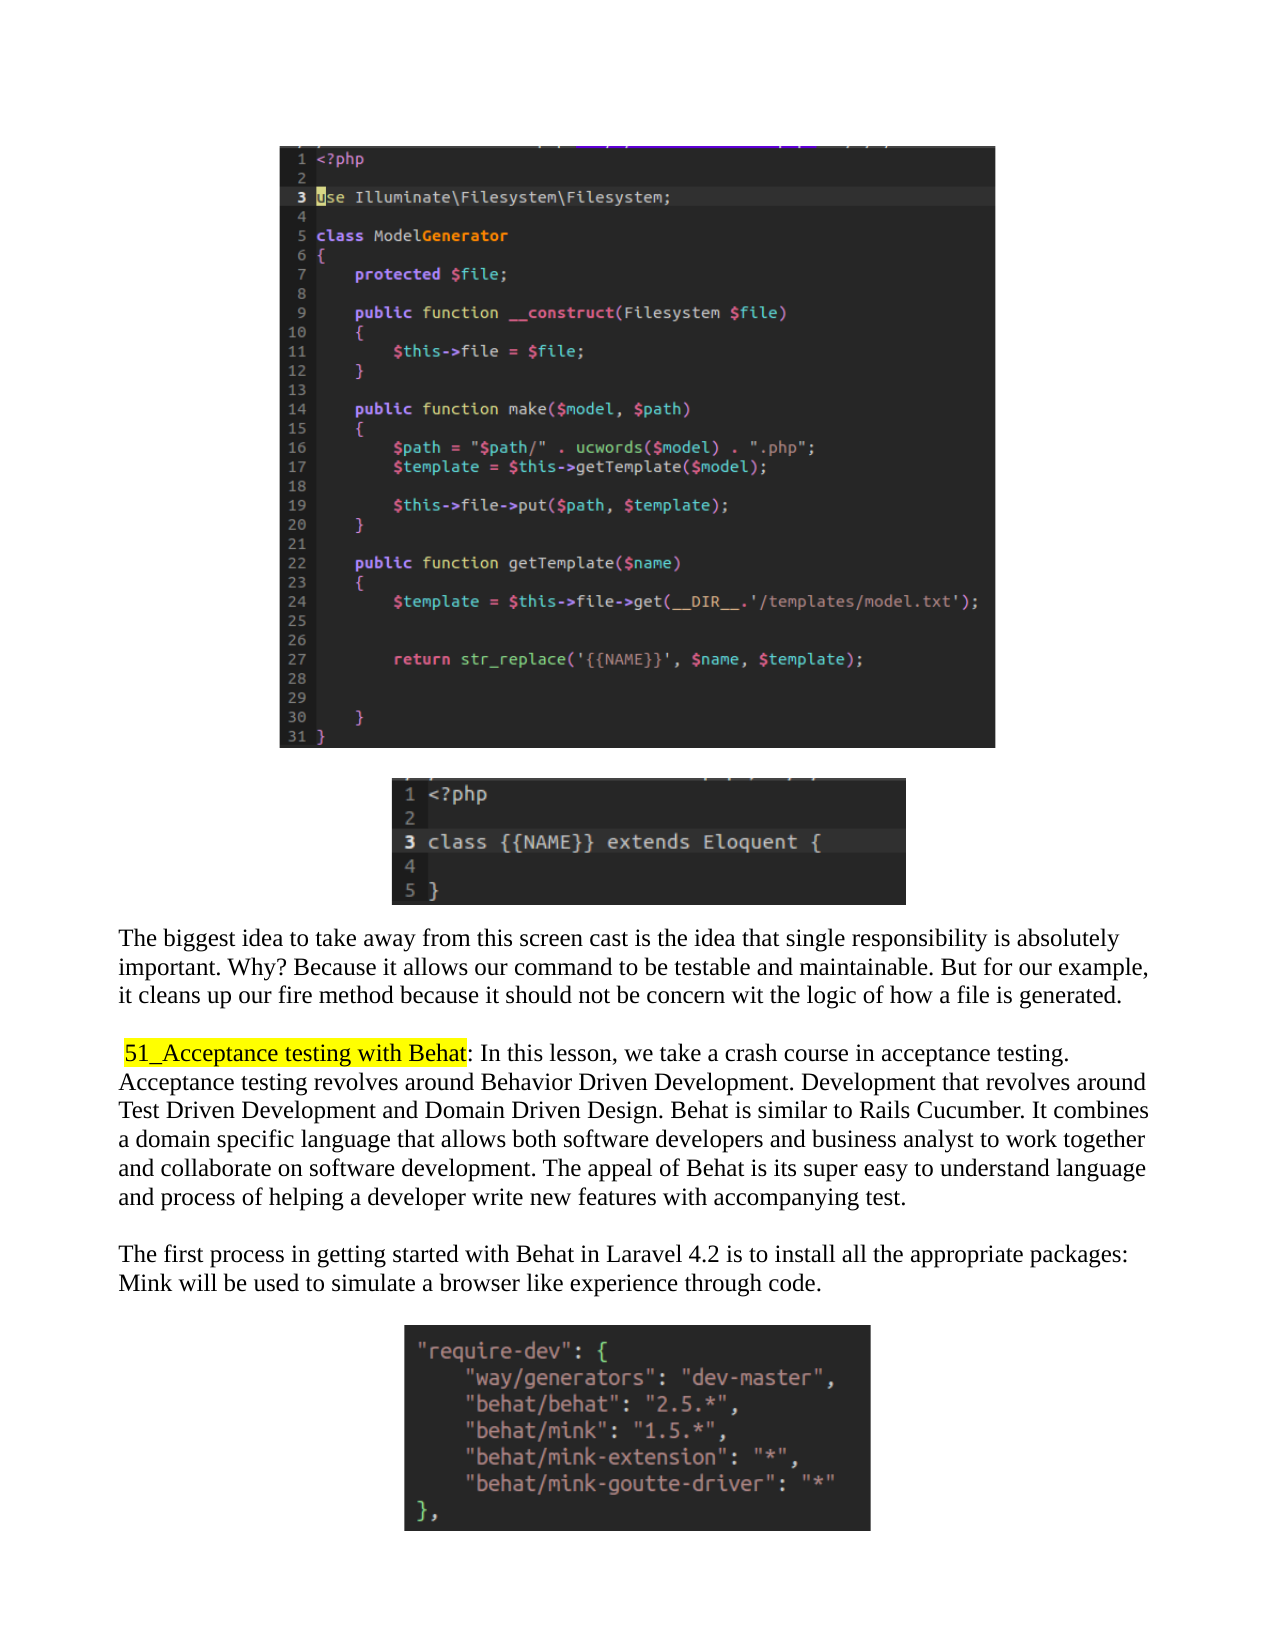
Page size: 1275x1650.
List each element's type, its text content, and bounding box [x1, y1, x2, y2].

text Mink will be used to simulate a browser like experience through code. [118, 1268, 1157, 1297]
picture [404, 1325, 871, 1531]
text The biggest idea to take away from this screen cast is the idea that single responsibility is absolutely important. Why? Because it allows our command to be testable and maintainable. But for our example, it cleans up our fire method because it should not be concern wit the logic of how a file is generated. [118, 923, 1157, 1009]
text The first process in getting started with Behat in Laravel 4.2 is to install all the appropriate packages: [118, 1239, 1157, 1268]
text 51_Acceptance testing with Behat: In this lesson, we take a crash course in acceptance testing. Acceptance testing revolves around Behavior Driven Development. Development that revolves around Test Driven Development and Domain Driven Design. Behat is similar to Rails Cucumber. It combines a domain specific language that allows both software developers and business analyst to work together and collaborate on software development. The appeal of Behat is its super easy to understand language and process of helping a developer write new features with accompanying test. [118, 1038, 1157, 1211]
picture [279, 146, 996, 748]
picture [391, 778, 906, 905]
